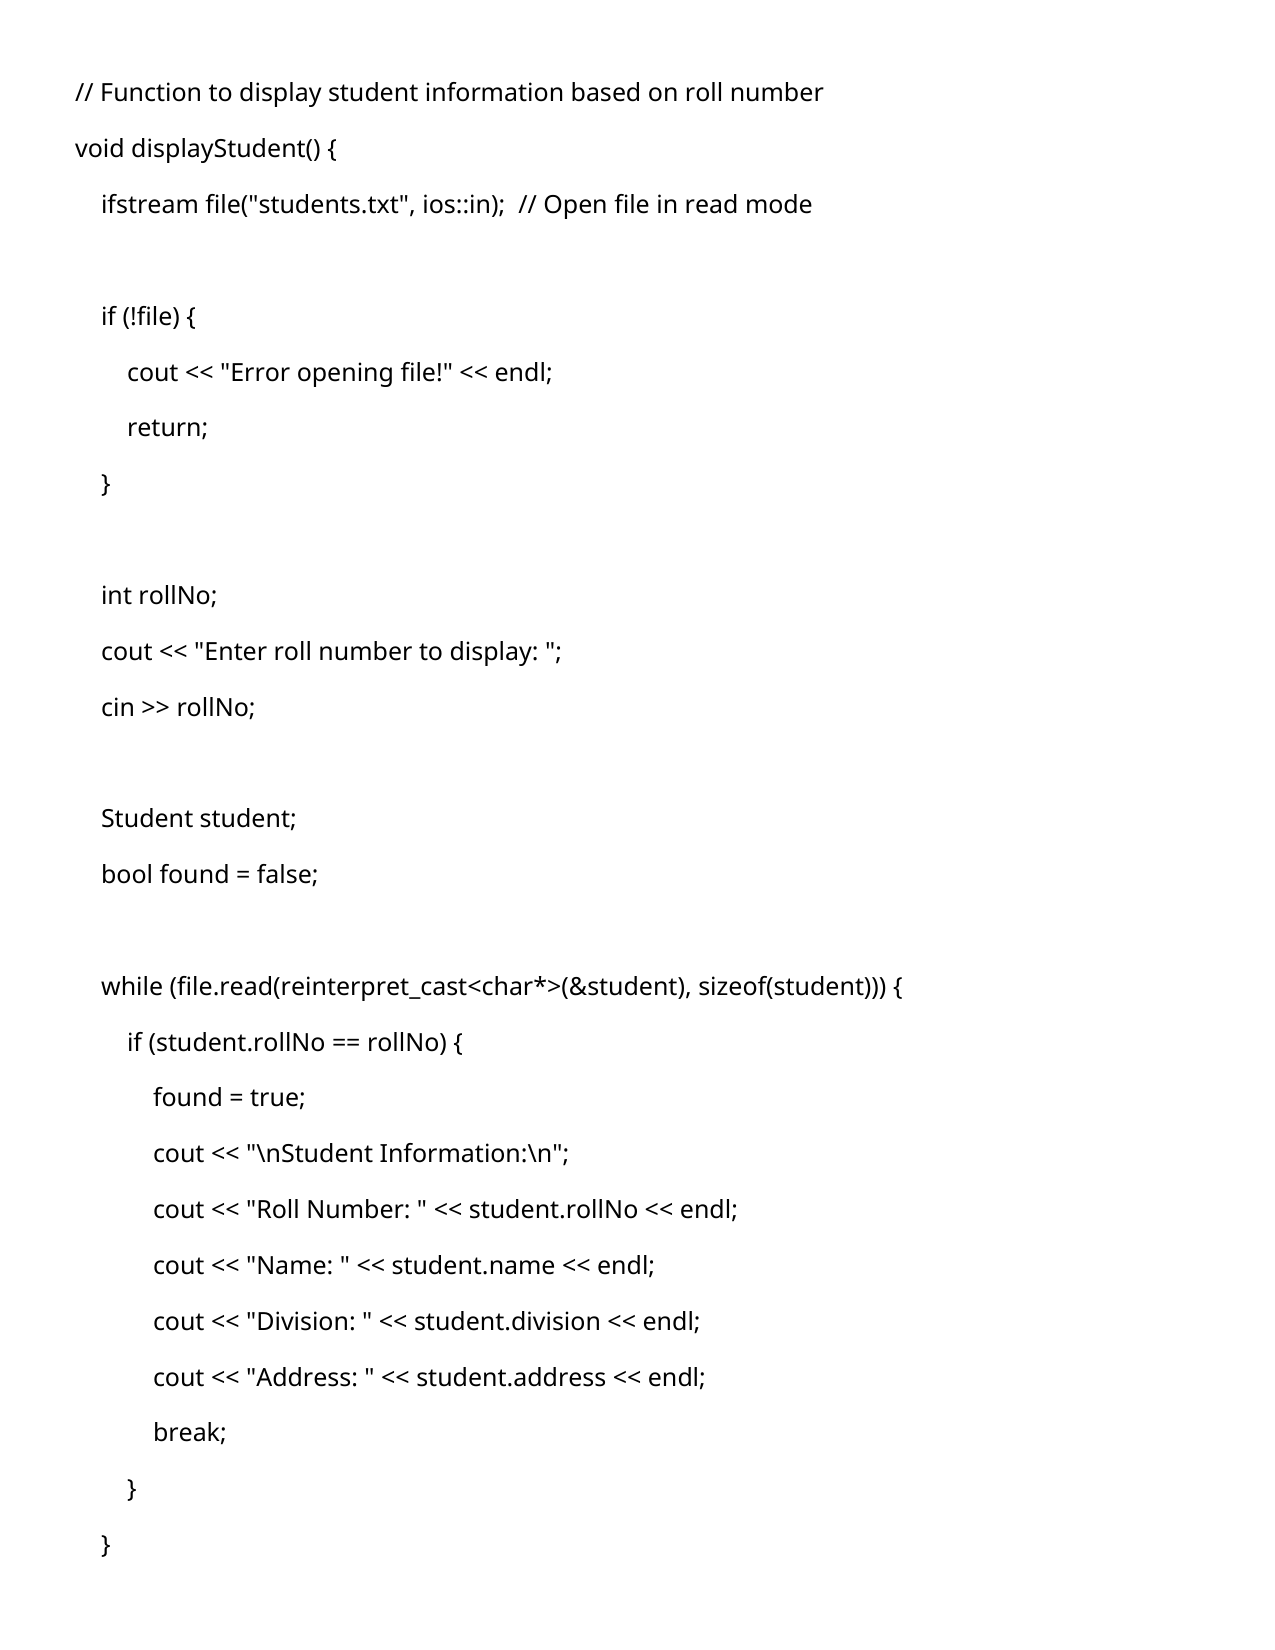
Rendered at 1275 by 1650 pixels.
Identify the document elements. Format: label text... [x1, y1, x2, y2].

text // Function to display student information based on roll number [75, 75, 1200, 109]
text } [75, 466, 1200, 500]
text int rollNo; [75, 577, 1200, 612]
text return; [75, 410, 1200, 444]
text cout << "Name: " << student.name << endl; [75, 1247, 1200, 1282]
text found = true; [75, 1080, 1200, 1114]
text cout << "\nStudent Information:\n"; [75, 1136, 1200, 1170]
text cout << "Error opening file!" << endl; [75, 354, 1200, 388]
text if (!file) { [75, 298, 1200, 332]
text cout << "Roll Number: " << student.rollNo << endl; [75, 1192, 1200, 1226]
text ifstream file("students.txt", ios::in); // Open file in read mode [75, 187, 1200, 221]
text void displayStudent() { [75, 131, 1200, 165]
text Student student; [75, 801, 1200, 835]
text } [75, 1471, 1200, 1505]
text cout << "Enter roll number to display: "; [75, 633, 1200, 667]
text bool found = false; [75, 857, 1200, 891]
text while (file.read(reinterpret_cast<char*>(&student), sizeof(student))) { [75, 968, 1200, 1002]
text cin >> rollNo; [75, 689, 1200, 723]
text } [75, 1527, 1200, 1561]
text if (student.rollNo == rollNo) { [75, 1024, 1200, 1058]
text cout << "Address: " << student.address << endl; [75, 1359, 1200, 1393]
text break; [75, 1415, 1200, 1449]
text cout << "Division: " << student.division << endl; [75, 1303, 1200, 1337]
